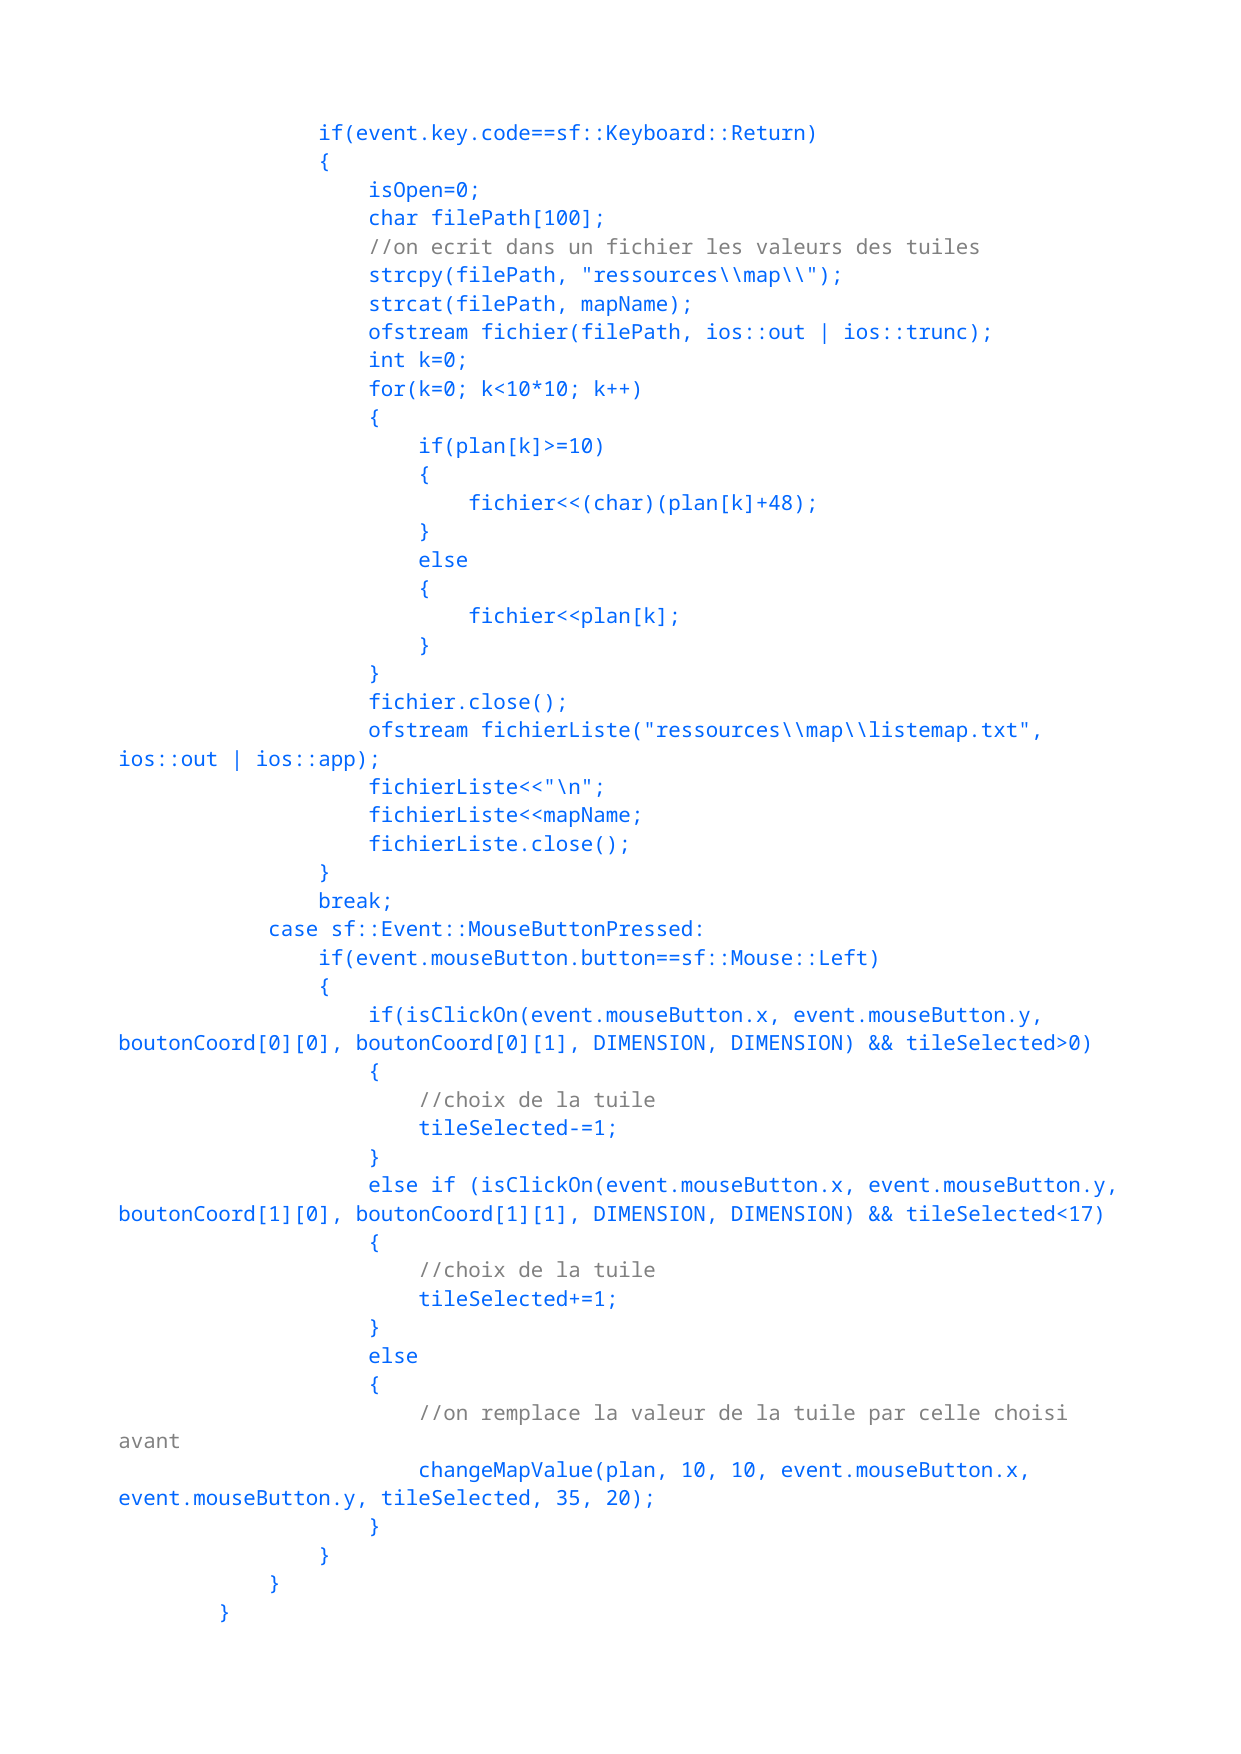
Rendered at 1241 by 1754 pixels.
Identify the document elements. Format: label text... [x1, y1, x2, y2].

text for(k=0; k<10*10; k++) [118, 374, 1122, 402]
text { [118, 1227, 1122, 1256]
text if(isClickOn(event.mouseButton.x, event.mouseButton.y, boutonCoord[0][0], boutonCoord[0][1], DIMENSION, DIMENSION) && tileSelected>0) [118, 1000, 1122, 1057]
text strcpy(filePath, "ressources\\map\\"); [118, 260, 1122, 289]
text } [118, 1512, 1122, 1540]
text else [118, 545, 1122, 573]
text else if (isClickOn(event.mouseButton.x, event.mouseButton.y, boutonCoord[1][0], boutonCoord[1][1], DIMENSION, DIMENSION) && tileSelected<17) [118, 1170, 1122, 1227]
text //choix de la tuile [118, 1085, 1122, 1113]
text char filePath[100]; [118, 203, 1122, 232]
text } [118, 1312, 1122, 1341]
text } [118, 516, 1122, 545]
text } [118, 658, 1122, 687]
text //choix de la tuile [118, 1256, 1122, 1284]
text } [118, 630, 1122, 658]
text } [118, 1568, 1122, 1597]
text isOpen=0; [118, 175, 1122, 203]
text } [118, 857, 1122, 886]
text } [118, 1142, 1122, 1170]
text fichier.close(); [118, 687, 1122, 715]
text } [118, 1597, 1122, 1625]
text fichierListe.close(); [118, 829, 1122, 857]
text int k=0; [118, 346, 1122, 374]
text tileSelected+=1; [118, 1284, 1122, 1312]
text if(event.mouseButton.button==sf::Mouse::Left) [118, 943, 1122, 971]
text case sf::Event::MouseButtonPressed: [118, 914, 1122, 943]
text if(plan[k]>=10) [118, 431, 1122, 459]
text { [118, 402, 1122, 431]
text //on ecrit dans un fichier les valeurs des tuiles [118, 232, 1122, 260]
text fichierListe<<mapName; [118, 801, 1122, 829]
text break; [118, 886, 1122, 914]
text } [118, 1540, 1122, 1568]
text { [118, 1057, 1122, 1085]
text { [118, 971, 1122, 1000]
text ofstream fichierListe("ressources\\map\\listemap.txt", ios::out | ios::app); [118, 715, 1122, 772]
text tileSelected-=1; [118, 1113, 1122, 1142]
text { [118, 573, 1122, 602]
text changeMapValue(plan, 10, 10, event.mouseButton.x, event.mouseButton.y, tileSelected, 35, 20); [118, 1455, 1122, 1512]
text //on remplace la valeur de la tuile par celle choisi avant [118, 1398, 1122, 1455]
text ofstream fichier(filePath, ios::out | ios::trunc); [118, 317, 1122, 346]
text else [118, 1341, 1122, 1369]
text { [118, 147, 1122, 175]
text if(event.key.code==sf::Keyboard::Return) [118, 118, 1122, 147]
text strcat(filePath, mapName); [118, 289, 1122, 317]
text { [118, 1369, 1122, 1398]
text fichier<<plan[k]; [118, 602, 1122, 630]
text fichier<<(char)(plan[k]+48); [118, 488, 1122, 516]
text fichierListe<<"\n"; [118, 772, 1122, 801]
text { [118, 459, 1122, 488]
